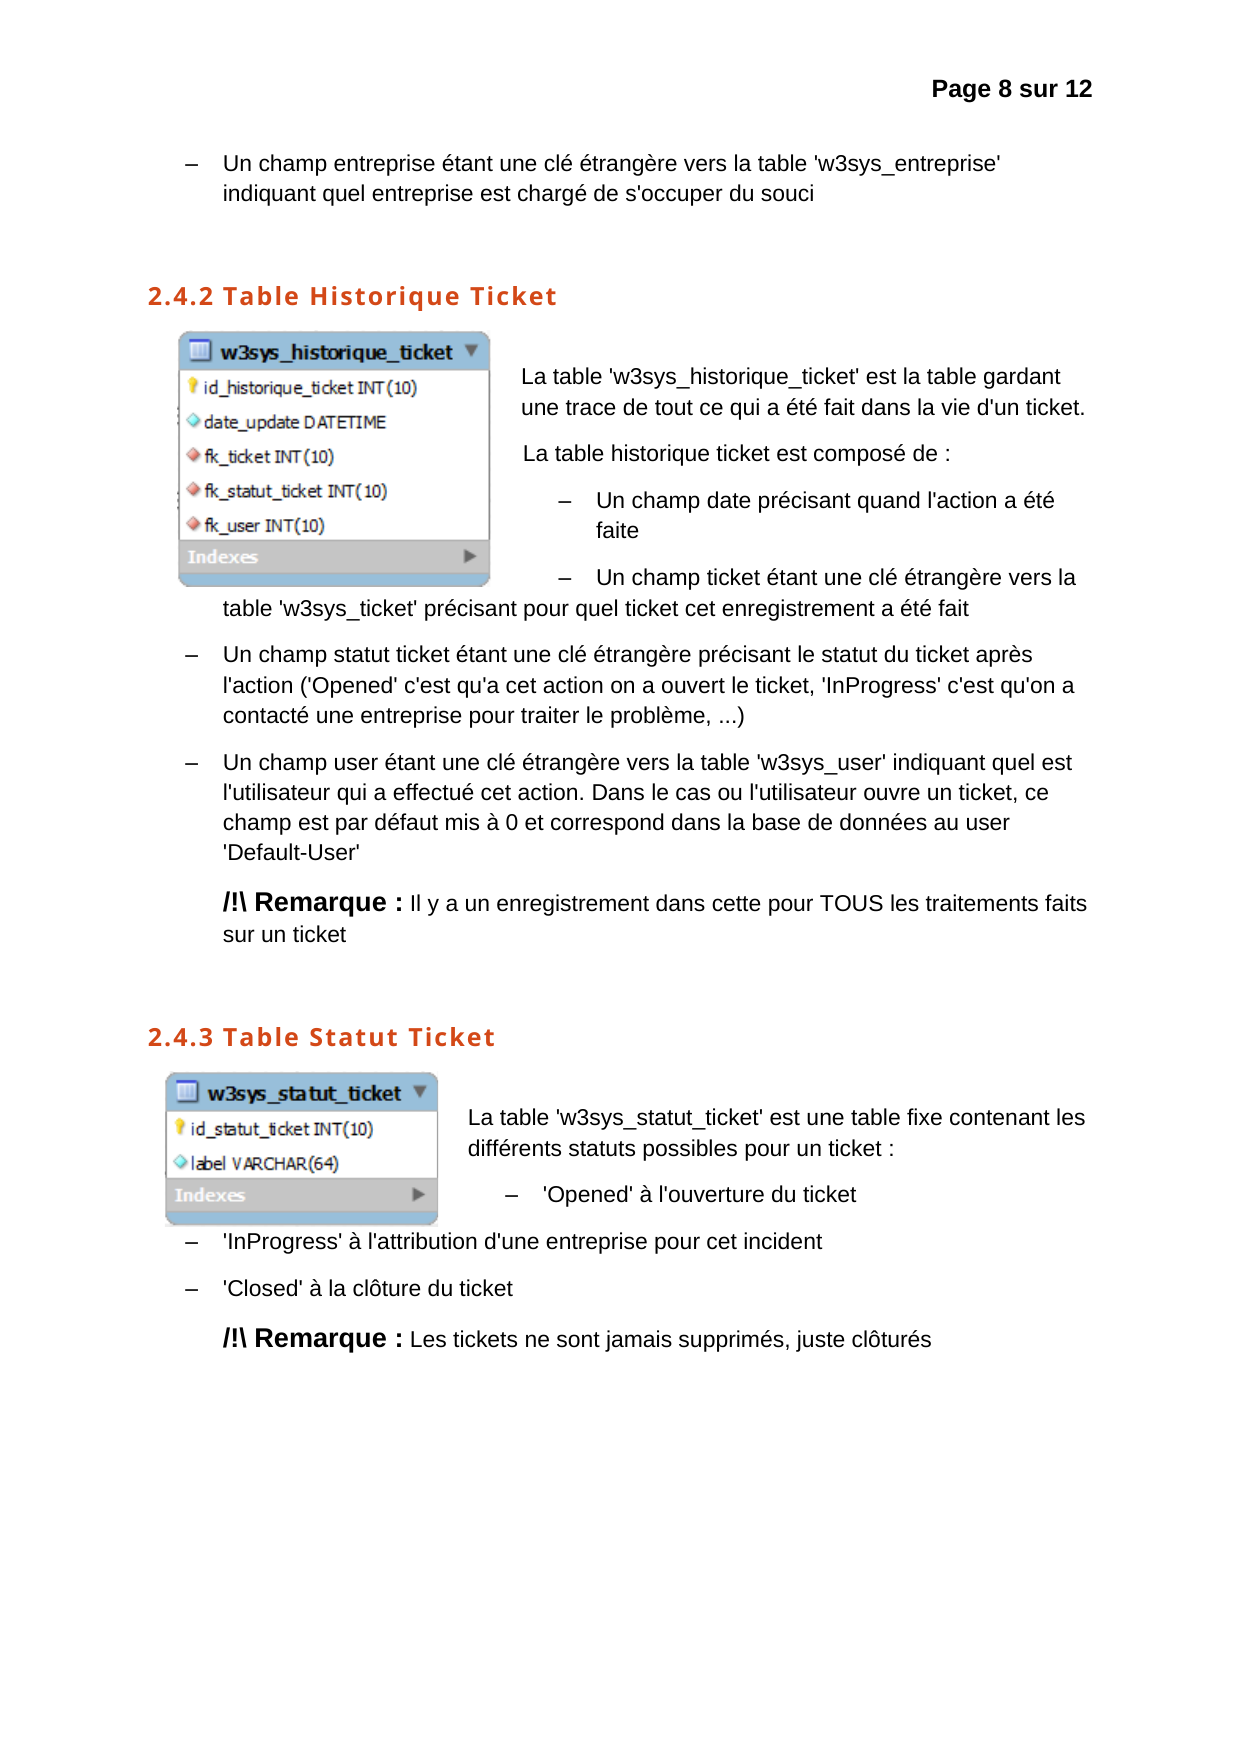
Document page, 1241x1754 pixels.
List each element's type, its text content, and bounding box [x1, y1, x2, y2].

list 'InProgress' à l'attribution d'une entreprise pour cet incident [185, 1228, 1092, 1254]
text La table historique ticket est composé de : [492, 440, 1092, 467]
list Un champ user étant une clé étrangère vers la table 'w3sys_user' indiquant quel est l'utilisateur qui a effectué cet action. Dans le cas ou l'utilisateur ouvre un ticket, ce champ est par défaut mis à 0 et correspond dans la base de données au user 'Default-User' [185, 749, 1092, 866]
text La table 'w3sys_historique_ticket' est la table gardant une trace de tout ce qui a été fait dans la vie d'un ticket. [492, 363, 1092, 420]
text /!\ Remarque : Les tickets ne sont jamais supprimés, juste clôturés [148, 1322, 1092, 1353]
list 'Closed' à la clôture du ticket [185, 1275, 1092, 1301]
picture [164, 1071, 439, 1227]
list Un champ date précisant quand l'action a été faite [492, 487, 1092, 544]
text La table 'w3sys_statut_ticket' est une table fixe contenant les différents statuts possibles pour un ticket : [439, 1104, 1092, 1161]
list Un champ ticket étant une clé étrangère vers la table 'w3sys_ticket' précisant pour quel ticket cet enregistrement a été fait [185, 564, 1092, 621]
text /!\ Remarque : Il y a un enregistrement dans cette pour TOUS les traitements faits sur un ticket [148, 886, 1092, 948]
list Un champ statut ticket étant une clé étrangère précisant le statut du ticket après l'action ('Opened' c'est qu'a cet action on a ouvert le ticket, 'InProgress' c'est qu'on a contacté une entreprise pour traiter le problème, ...) [185, 641, 1092, 728]
subtitle Table Historique Ticket [148, 278, 1092, 312]
list Un champ entreprise étant une clé étrangère vers la table 'w3sys_entreprise' indiquant quel entreprise est chargé de s'occuper du souci [185, 150, 1092, 207]
picture [177, 330, 492, 587]
subtitle Table Statut Ticket [148, 1019, 1092, 1053]
list 'Opened' à l'ouverture du ticket [439, 1181, 1092, 1208]
